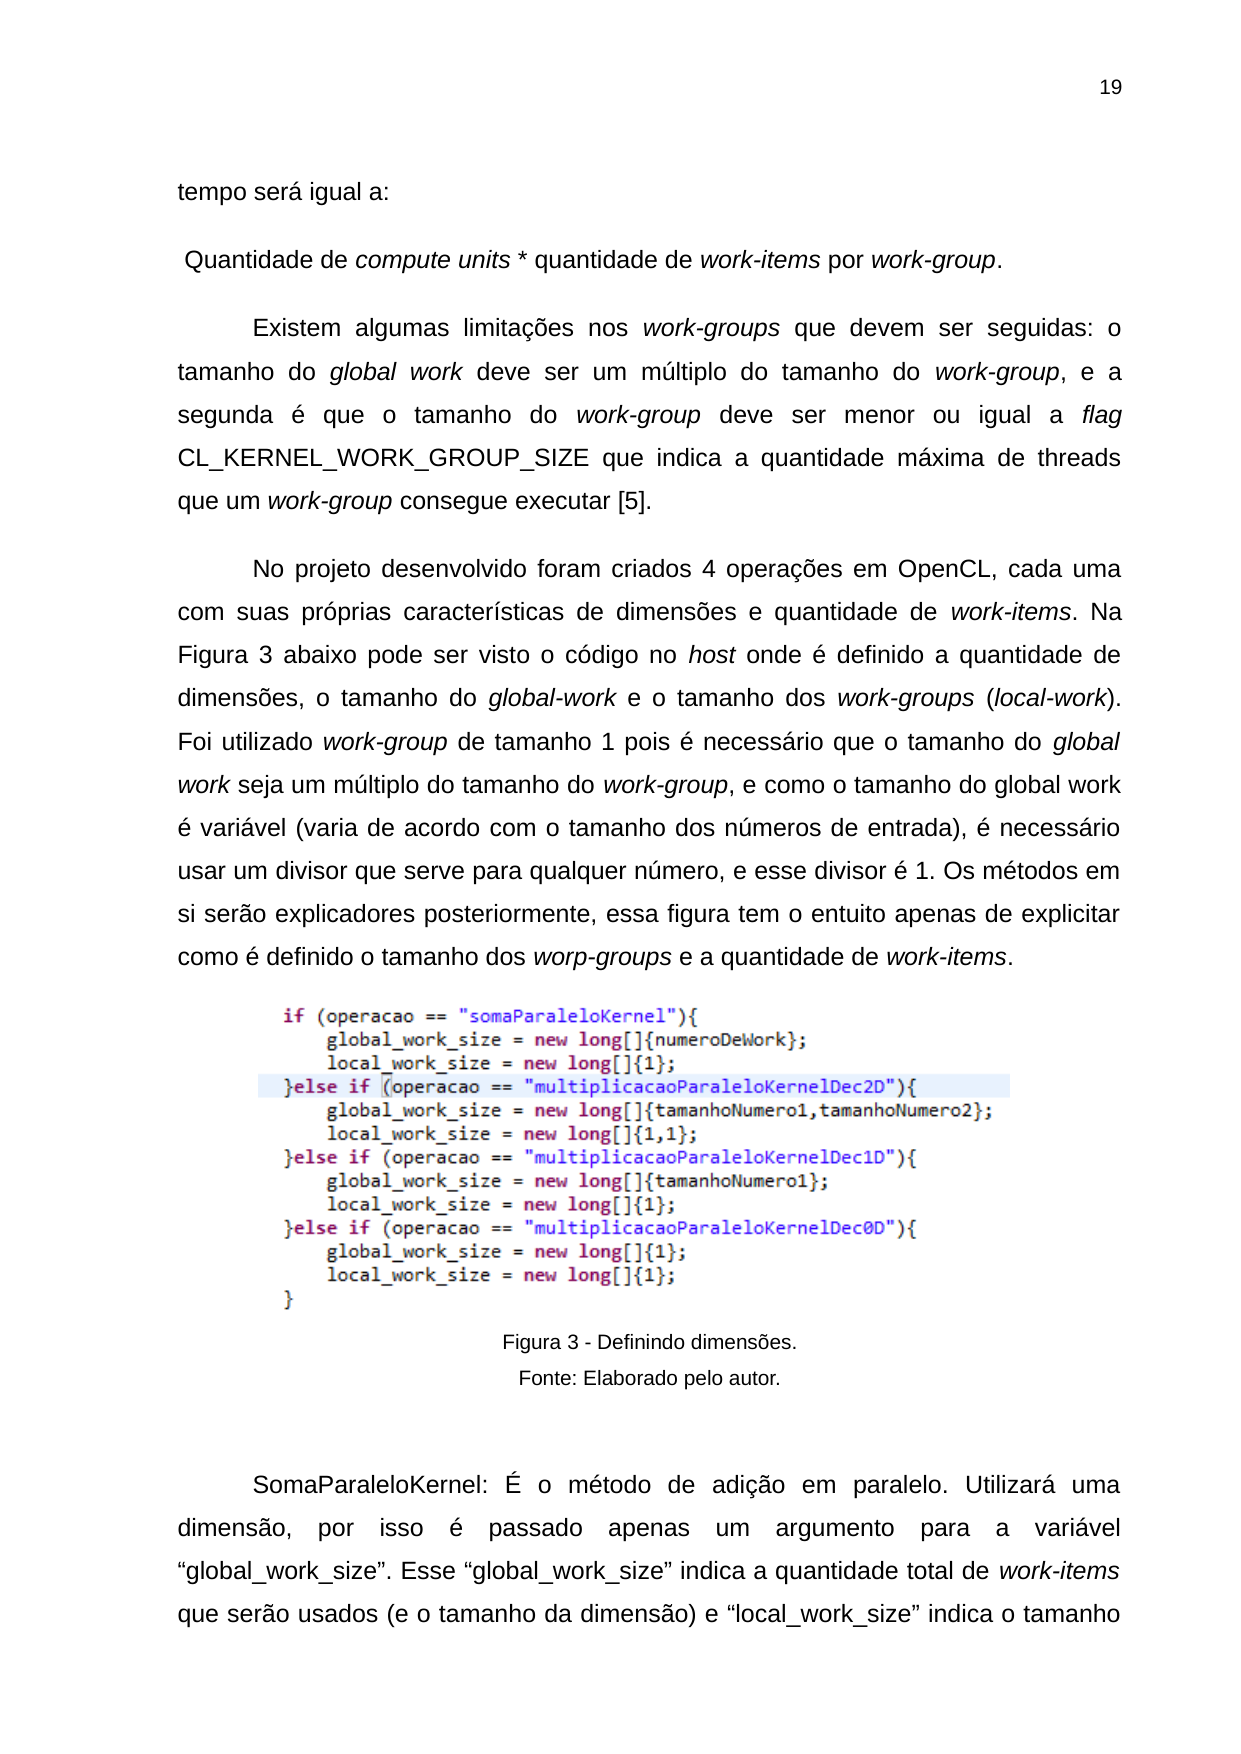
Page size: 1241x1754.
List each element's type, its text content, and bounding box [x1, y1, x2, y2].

text Fonte: Elaborado pelo autor. [177, 1366, 1122, 1390]
text tempo será igual a: [177, 177, 1122, 206]
picture [258, 999, 1010, 1319]
text Quantidade de compute units * quantidade de work-items por work-group. [177, 245, 1122, 274]
text Figura 3 - Definindo dimensões. [177, 1010, 1122, 1354]
text Existem algumas limitações nos work-groups que devem ser seguidas: o tamanho do global work deve ser um múltiplo do tamanho do work-group, e a segunda é que o tamanho do work-group deve ser menor ou igual a flag CL_KERNEL_WORK_GROUP_SIZE que indica a quantidade máxima de threads que um work-group consegue executar [5]. [177, 313, 1122, 515]
text No projeto desenvolvido foram criados 4 operações em OpenCL, cada uma com suas próprias características de dimensões e quantidade de work-items. Na Figura 3 abaixo pode ser visto o código no host onde é definido a quantidade de dimensões, o tamanho do global-work e o tamanho dos work-groups (local-work). Foi utilizado work-group de tamanho 1 pois é necessário que o tamanho do global work seja um múltiplo do tamanho do work-group, e como o tamanho do global work é variável (varia de acordo com o tamanho dos números de entrada), é necessário usar um divisor que serve para qualquer número, e esse divisor é 1. Os métodos em si serão explicadores posteriormente, essa figura tem o entuito apenas de explicitar como é definido o tamanho dos worp-groups e a quantidade de work-items. [177, 554, 1122, 971]
text SomaParaleloKernel: É o método de adição em paralelo. Utilizará uma dimensão, por isso é passado apenas um argumento para a variável “global_work_size”. Esse “global_work_size” indica a quantidade total de work-items que serão usados (e o tamanho da dimensão) e “local_work_size” indica o tamanho [177, 1470, 1122, 1628]
